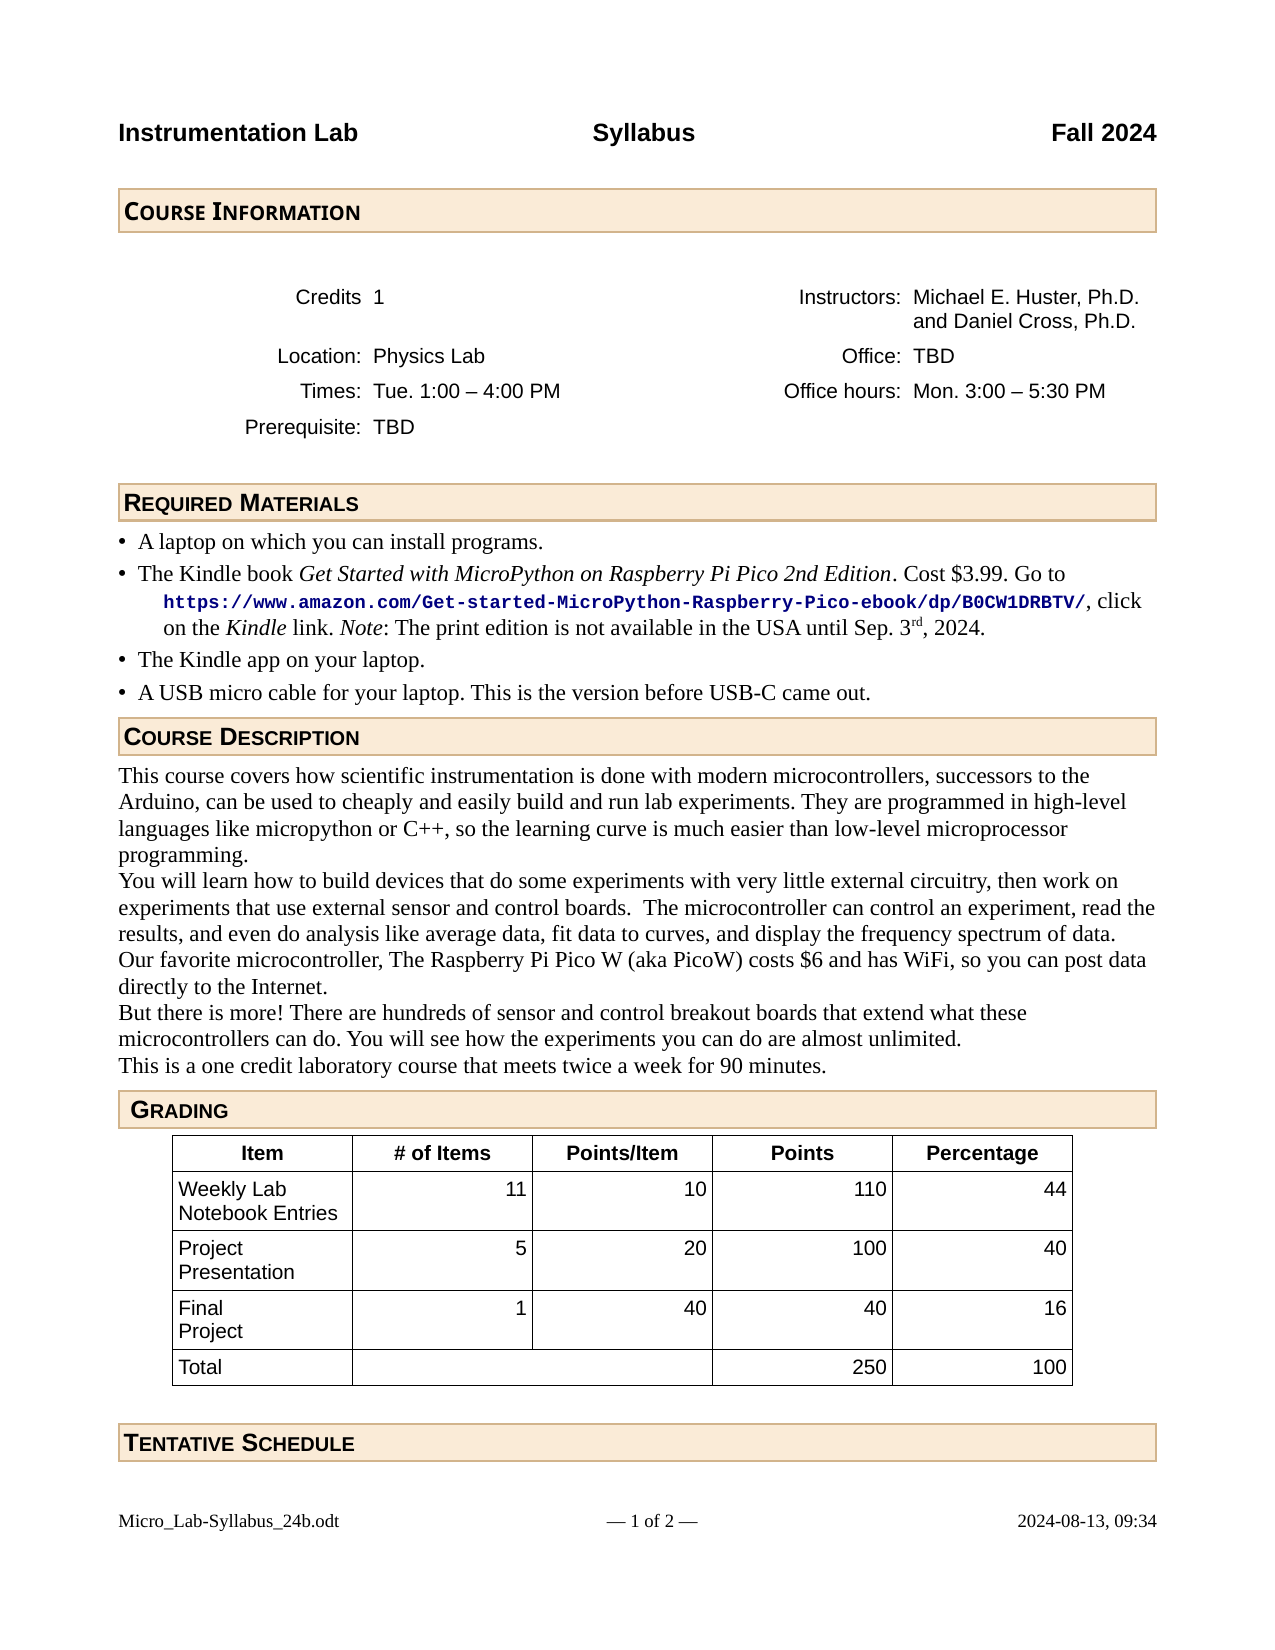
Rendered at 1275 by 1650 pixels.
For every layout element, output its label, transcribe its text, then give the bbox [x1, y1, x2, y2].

subtitle Tentative Schedule [120, 1425, 1155, 1460]
table_cell Project Presentation [173, 1231, 352, 1289]
table_header Credits [112, 279, 367, 338]
table_cell 16 [893, 1291, 1072, 1349]
text This course covers how scientific instrumentation is done with modern microcontrollers, successors to the Arduino, can be used to cheaply and easily build and run lab experiments. They are programmed in high-level languages like micropython or C++, so the learning curve is much easier than low-level microprocessor programming. [118, 762, 1157, 867]
table_cell 5 [353, 1231, 532, 1289]
table_cell [353, 1350, 712, 1384]
table_cell Mon. 3:00 – 5:30 PM [907, 374, 1162, 409]
table_cell Prerequisite: [112, 409, 367, 444]
table_cell 20 [533, 1231, 712, 1289]
table_header Michael E. Huster, Ph.D. and Daniel Cross, Ph.D. [907, 279, 1162, 338]
table_cell Total [173, 1350, 352, 1384]
table_cell Weekly Lab Notebook Entries [173, 1172, 352, 1230]
table_cell 110 [713, 1172, 892, 1230]
table_header Points [713, 1136, 892, 1171]
table_cell 40 [893, 1231, 1072, 1289]
table_cell [652, 409, 907, 444]
table_header Points/Item [533, 1136, 712, 1171]
table_cell 100 [713, 1231, 892, 1289]
table_cell Office hours: [652, 374, 907, 409]
table_cell [907, 409, 1162, 444]
table_cell TBD [907, 338, 1162, 373]
list A USB micro cable for your laptop. This is the version before USB-C came out. [118, 678, 1157, 705]
text But there is more! There are hundreds of sensor and control breakout boards that extend what these microcontrollers can do. You will see how the experiments you can do are almost unlimited. [118, 999, 1157, 1052]
subtitle Grading [120, 1092, 1155, 1127]
text This is a one credit laboratory course that meets twice a week for 90 minutes. [118, 1052, 1157, 1078]
table_cell Final Project [173, 1291, 352, 1349]
table_header Item [173, 1136, 352, 1171]
table_cell Location: [112, 338, 367, 373]
table_header Instructors: [652, 279, 907, 338]
table_cell Office: [652, 338, 907, 373]
subtitle Course Description [120, 719, 1155, 754]
table_header # of Items [353, 1136, 532, 1171]
table_cell 10 [533, 1172, 712, 1230]
table_cell TBD [367, 409, 622, 444]
table_cell 1 [353, 1291, 532, 1349]
table_header 1 [367, 279, 622, 338]
list The Kindle book Get Started with MicroPython on Raspberry Pi Pico 2nd Edition. Cost $3.99. Go to https://www.amazon.com/Get-started-MicroPython-Raspberry-Pico-ebook/dp/B0CW1DRBTV/, click on the Kindle link. Note: The print edition is not available in the USA until Sep. 3rd, 2024. [118, 560, 1157, 640]
table_cell Physics Lab [367, 338, 622, 373]
table_cell 100 [893, 1350, 1072, 1384]
table_cell Tue. 1:00 – 4:00 PM [367, 374, 622, 409]
table_cell 40 [533, 1291, 712, 1349]
list The Kindle app on your laptop. [118, 646, 1157, 672]
table_cell 40 [713, 1291, 892, 1349]
table_cell [622, 374, 652, 409]
table_header Percentage [893, 1136, 1072, 1171]
table_cell 11 [353, 1172, 532, 1230]
table_cell [622, 409, 652, 444]
table_cell [622, 338, 652, 373]
text You will learn how to build devices that do some experiments with very little external circuitry, then work on experiments that use external sensor and control boards. The microcontroller can control an experiment, read the results, and even do analysis like average data, fit data to curves, and display the frequency spectrum of data. Our favorite microcontroller, The Raspberry Pi Pico W (aka PicoW) costs $6 and has WiFi, so you can post data directly to the Internet. [118, 867, 1157, 999]
list A laptop on which you can install programs. [118, 528, 1157, 554]
table_cell Times: [112, 374, 367, 409]
table_cell 250 [713, 1350, 892, 1384]
subtitle Required Materials [120, 485, 1155, 519]
table_cell 44 [893, 1172, 1072, 1230]
subtitle Course Information [120, 190, 1155, 231]
table_header [622, 279, 652, 338]
